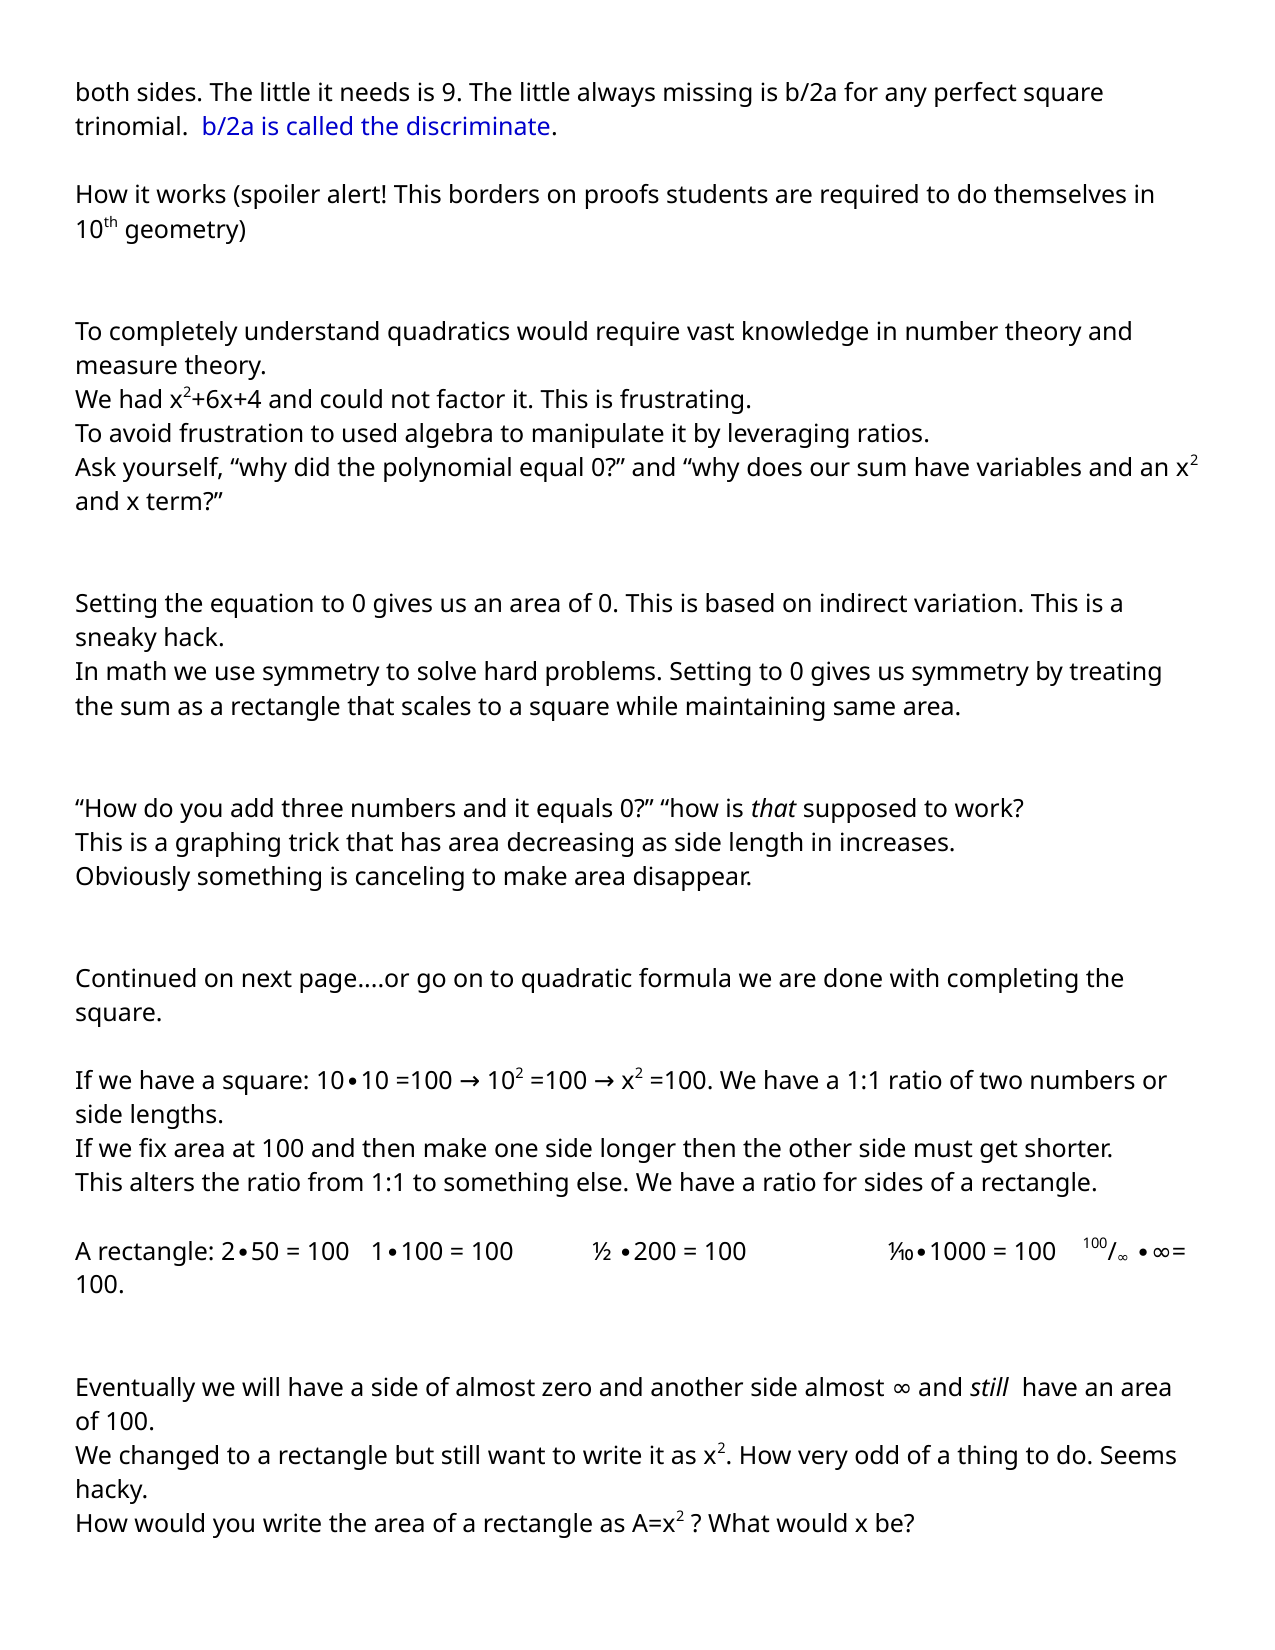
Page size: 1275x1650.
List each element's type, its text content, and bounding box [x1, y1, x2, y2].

text Setting the equation to 0 gives us an area of 0. This is based on indirect variation. This is a sneaky hack. [75, 586, 1200, 654]
text Obviously something is canceling to make area disappear. [75, 858, 1200, 892]
text If we have a square: 10∙10 =100 → 102 =100 → x2 =100. We have a 1:1 ratio of two numbers or side lengths. [75, 1063, 1200, 1131]
text In math we use symmetry to solve hard problems. Setting to 0 gives us symmetry by treating the sum as a rectangle that scales to a square while maintaining same area. [75, 654, 1200, 722]
text To avoid frustration to used algebra to manipulate it by leveraging ratios. [75, 416, 1200, 450]
text This is a graphing trick that has area decreasing as side length in increases. [75, 824, 1200, 858]
text To completely understand quadratics would require vast knowledge in number theory and measure theory. [75, 313, 1200, 382]
text How it works (spoiler alert! This borders on proofs students are required to do themselves in 10th geometry) [75, 177, 1200, 245]
text Continued on next page....or go on to quadratic formula we are done with completing the square. [75, 961, 1200, 1029]
text If we fix area at 100 and then make one side longer then the other side must get shorter. [75, 1131, 1200, 1165]
text Eventually we will have a side of almost zero and another side almost ∞ and still have an area of 100. [75, 1369, 1200, 1437]
text How would you write the area of a rectangle as A=x2 ? What would x be? [75, 1506, 1200, 1540]
text A rectangle: 2∙50 = 100 1∙100 = 100 ½ ∙200 = 100 ⅒∙1000 = 100 100/∞ ∙∞= 100. [75, 1233, 1200, 1301]
text We had x2+6x+4 and could not factor it. This is frustrating. [75, 382, 1200, 416]
text We changed to a rectangle but still want to write it as x2. How very odd of a thing to do. Seems hacky. [75, 1437, 1200, 1506]
text Ask yourself, “why did the polynomial equal 0?” and “why does our sum have variables and an x2 and x term?” [75, 450, 1200, 518]
text This alters the ratio from 1:1 to something else. We have a ratio for sides of a rectangle. [75, 1165, 1200, 1199]
text both sides. The little it needs is 9. The little always missing is b/2a for any perfect square trinomial. b/2a is called the discriminate. [75, 75, 1200, 143]
text “How do you add three numbers and it equals 0?” “how is that supposed to work? [75, 790, 1200, 824]
